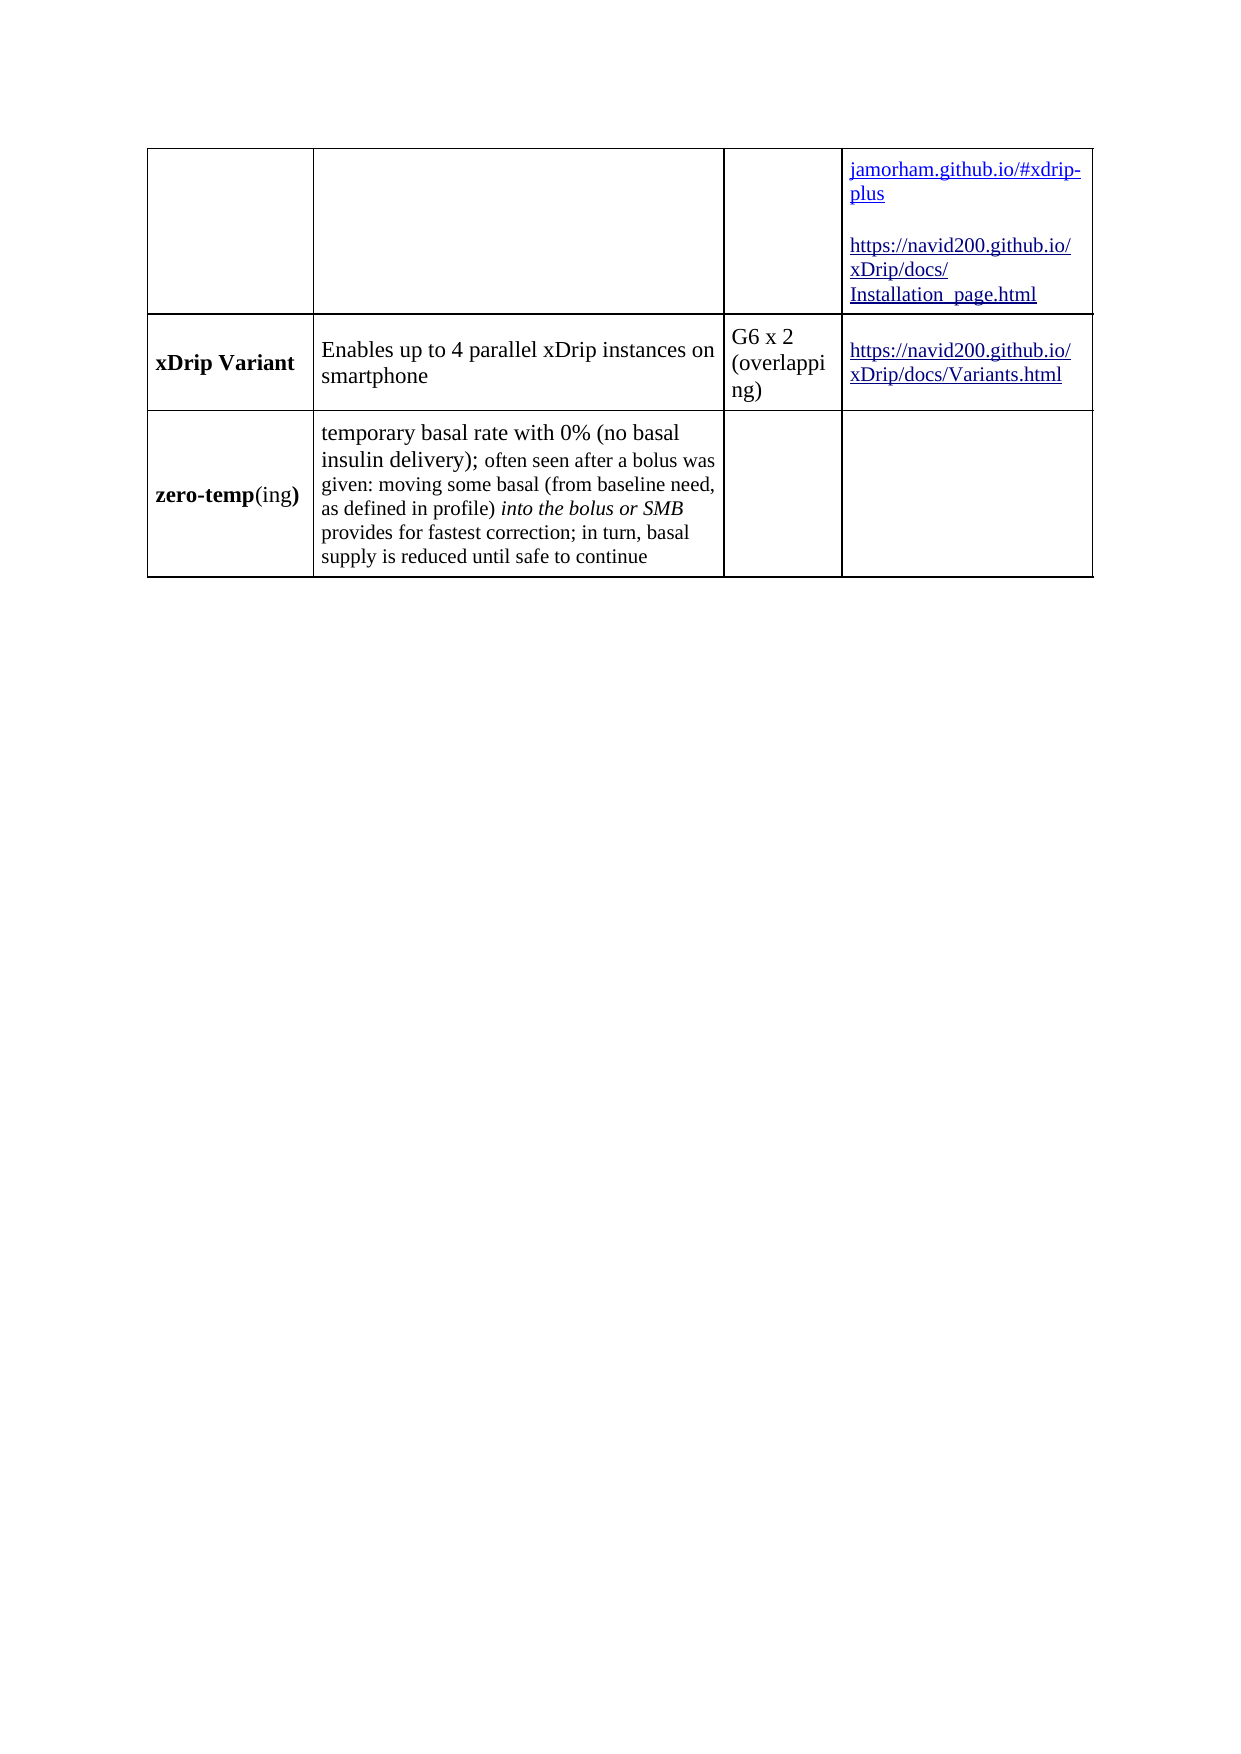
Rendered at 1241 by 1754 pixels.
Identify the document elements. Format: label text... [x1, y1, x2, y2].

table_cell https://navid200.github.io/xDrip/docs/Variants.html [843, 315, 1092, 410]
table_cell [725, 149, 841, 313]
table_cell [148, 149, 313, 313]
table_cell zero-temp(ing) [148, 411, 313, 576]
table_cell jamorham.github.io/#xdrip-plus https://navid200.github.io/xDrip/docs/Installation_page.html [843, 149, 1092, 313]
table_cell xDrip Variant [148, 315, 313, 410]
table_cell [725, 411, 841, 576]
table_cell Enables up to 4 parallel xDrip instances on smartphone [314, 315, 723, 410]
table_cell temporary basal rate with 0% (no basal insulin delivery); often seen after a bolus was given: moving some basal (from baseline need, as defined in profile) into the bolus or SMB provides for fastest correction; in turn, basal supply is reduced until safe to continue [314, 411, 723, 576]
table_cell [314, 149, 723, 313]
table_cell [843, 411, 1092, 576]
table_cell G6 x 2 (overlapping) [725, 315, 841, 410]
